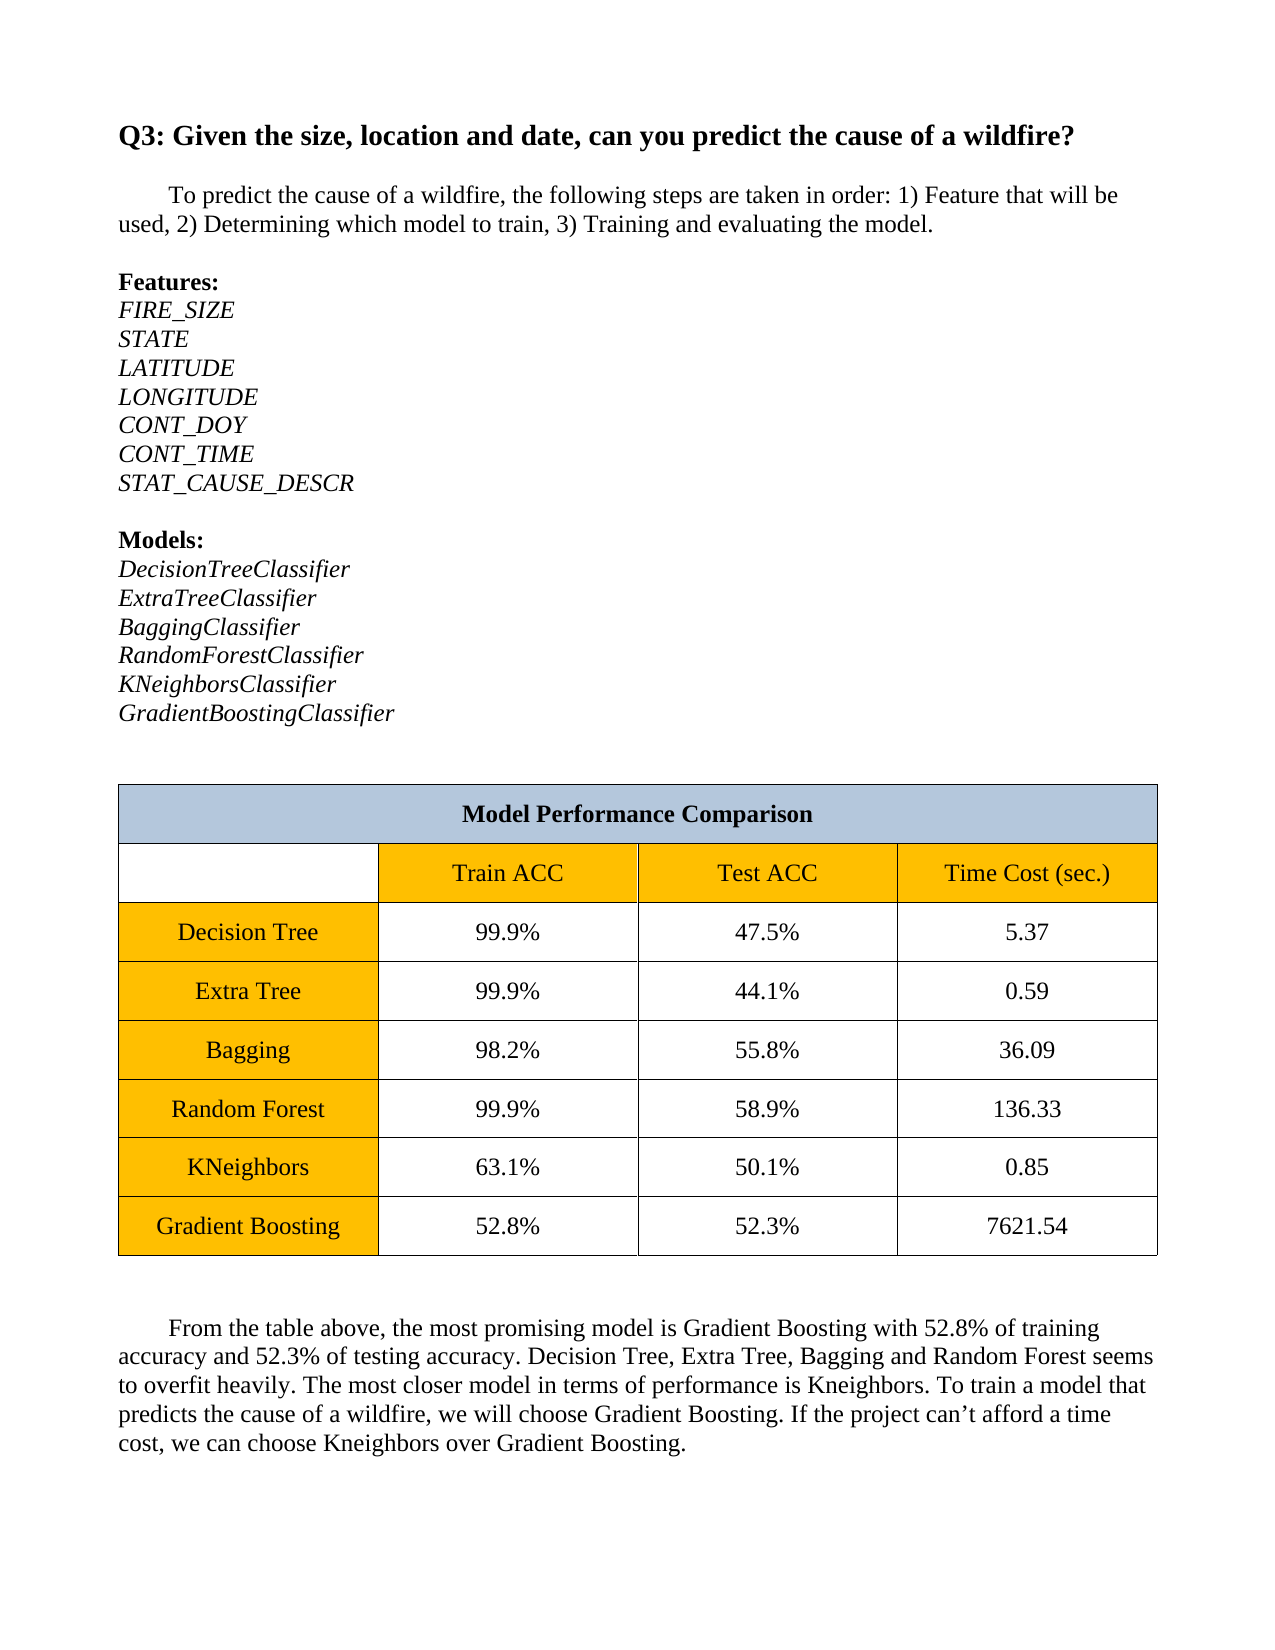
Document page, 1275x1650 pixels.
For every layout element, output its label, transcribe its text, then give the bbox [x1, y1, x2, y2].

table_cell 99.9% [379, 903, 637, 961]
table_cell 55.8% [639, 1021, 897, 1079]
text DecisionTreeClassifier [118, 554, 1157, 583]
table_cell 136.33 [898, 1080, 1157, 1137]
text CONT_TIME [118, 439, 1157, 468]
table_cell 36.09 [898, 1021, 1157, 1079]
table_cell 52.3% [639, 1197, 897, 1255]
table_cell Bagging [119, 1021, 378, 1079]
text STATE [118, 324, 1157, 353]
table_cell 50.1% [639, 1138, 897, 1196]
table_cell Gradient Boosting [119, 1197, 378, 1255]
table_cell 7621.54 [898, 1197, 1157, 1255]
text STAT_CAUSE_DESCR [118, 468, 1157, 497]
text RandomForestClassifier [118, 640, 1157, 669]
table_cell Decision Tree [119, 903, 378, 961]
text To predict the cause of a wildfire, the following steps are taken in order: 1) Feature that will be used, 2) Determining which model to train, 3) Training and evaluating the model. [118, 180, 1157, 238]
text KNeighborsClassifier [118, 669, 1157, 698]
table_cell 0.59 [898, 962, 1157, 1020]
table_cell 98.2% [379, 1021, 637, 1079]
table_cell KNeighbors [119, 1138, 378, 1196]
table_cell 0.85 [898, 1138, 1157, 1196]
table_cell Extra Tree [119, 962, 378, 1020]
table_cell Time Cost (sec.) [898, 844, 1157, 902]
text Models: [118, 525, 1157, 554]
text LONGITUDE [118, 382, 1157, 410]
table_cell Train ACC [379, 844, 637, 902]
table_cell 44.1% [639, 962, 897, 1020]
table_cell 58.9% [639, 1080, 897, 1137]
table_cell 99.9% [379, 962, 637, 1020]
table_cell 63.1% [379, 1138, 637, 1196]
table_cell 99.9% [379, 1080, 637, 1137]
text From the table above, the most promising model is Gradient Boosting with 52.8% of training accuracy and 52.3% of testing accuracy. Decision Tree, Extra Tree, Bagging and Random Forest seems to overfit heavily. The most closer model in terms of performance is Kneighbors. To train a model that predicts the cause of a wildfire, we will choose Gradient Boosting. If the project can’t afford a time cost, we can choose Kneighbors over Gradient Boosting. [118, 1313, 1157, 1456]
table_cell 47.5% [639, 903, 897, 961]
text GradientBoostingClassifier [118, 698, 1157, 727]
table_cell 5.37 [898, 903, 1157, 961]
text LATITUDE [118, 353, 1157, 382]
table_cell [119, 844, 378, 902]
text FIRE_SIZE [118, 295, 1157, 324]
text CONT_DOY [118, 410, 1157, 439]
text BaggingClassifier [118, 612, 1157, 640]
text Features: [118, 267, 1157, 295]
table_header Model Performance Comparison [119, 785, 1157, 843]
text ExtraTreeClassifier [118, 583, 1157, 612]
text Q3: Given the size, location and date, can you predict the cause of a wildfire? [118, 118, 1157, 152]
table_cell 52.8% [379, 1197, 637, 1255]
table_cell Random Forest [119, 1080, 378, 1137]
table_cell Test ACC [639, 844, 897, 902]
